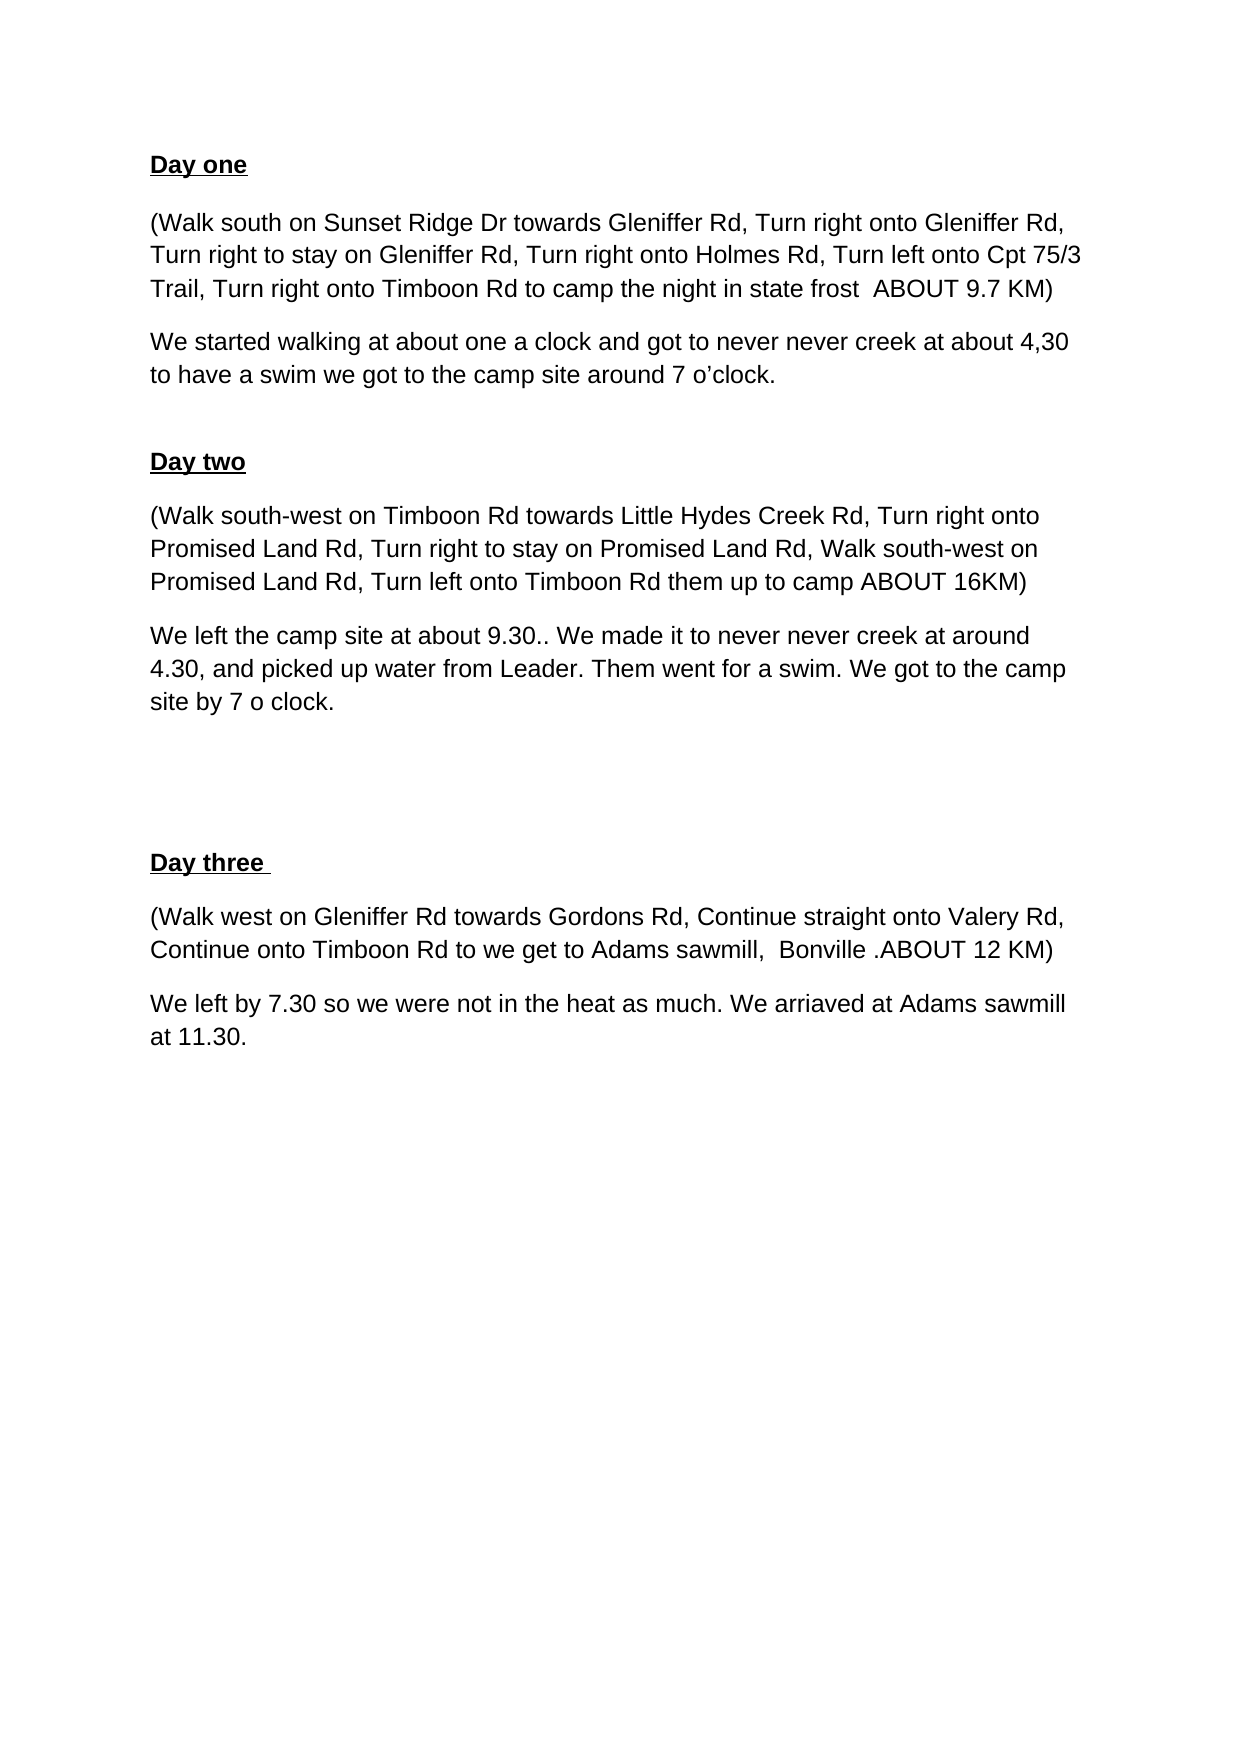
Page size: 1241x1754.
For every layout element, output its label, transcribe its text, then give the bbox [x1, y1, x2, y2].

text (Walk south on Sunset Ridge Dr towards Gleniffer Rd, Turn right onto Gleniffer Rd, Turn right to stay on Gleniffer Rd, Turn right onto Holmes Rd, Turn left onto Cpt 75/3 Trail, Turn right onto Timboon Rd to camp the night in state frost ABOUT 9.7 KM) [150, 207, 1090, 302]
text We started walking at about one a clock and got to never never creek at about 4,30 to have a swim we got to the camp site around 7 o’clock. [150, 327, 1090, 422]
text Day one [150, 150, 1090, 179]
text Day three [150, 848, 1090, 877]
text We left the camp site at about 9.30.. We made it to never never creek at around 4.30, and picked up water from Leader. Them went for a swim. We got to the camp site by 7 o clock. [150, 621, 1090, 716]
text Day two [150, 447, 1090, 476]
text (Walk south-west on Timboon Rd towards Little Hydes Creek Rd, Turn right onto Promised Land Rd, Turn right to stay on Promised Land Rd, Walk south-west on Promised Land Rd, Turn left onto Timboon Rd them up to camp ABOUT 16KM) [150, 501, 1090, 596]
text (Walk west on Gleniffer Rd towards Gordons Rd, Continue straight onto Valery Rd, Continue onto Timboon Rd to we get to Adams sawmill, Bonville .ABOUT 12 KM) [150, 902, 1090, 963]
text We left by 7.30 so we were not in the heat as much. We arriaved at Adams sawmill at 11.30. [150, 988, 1090, 1050]
